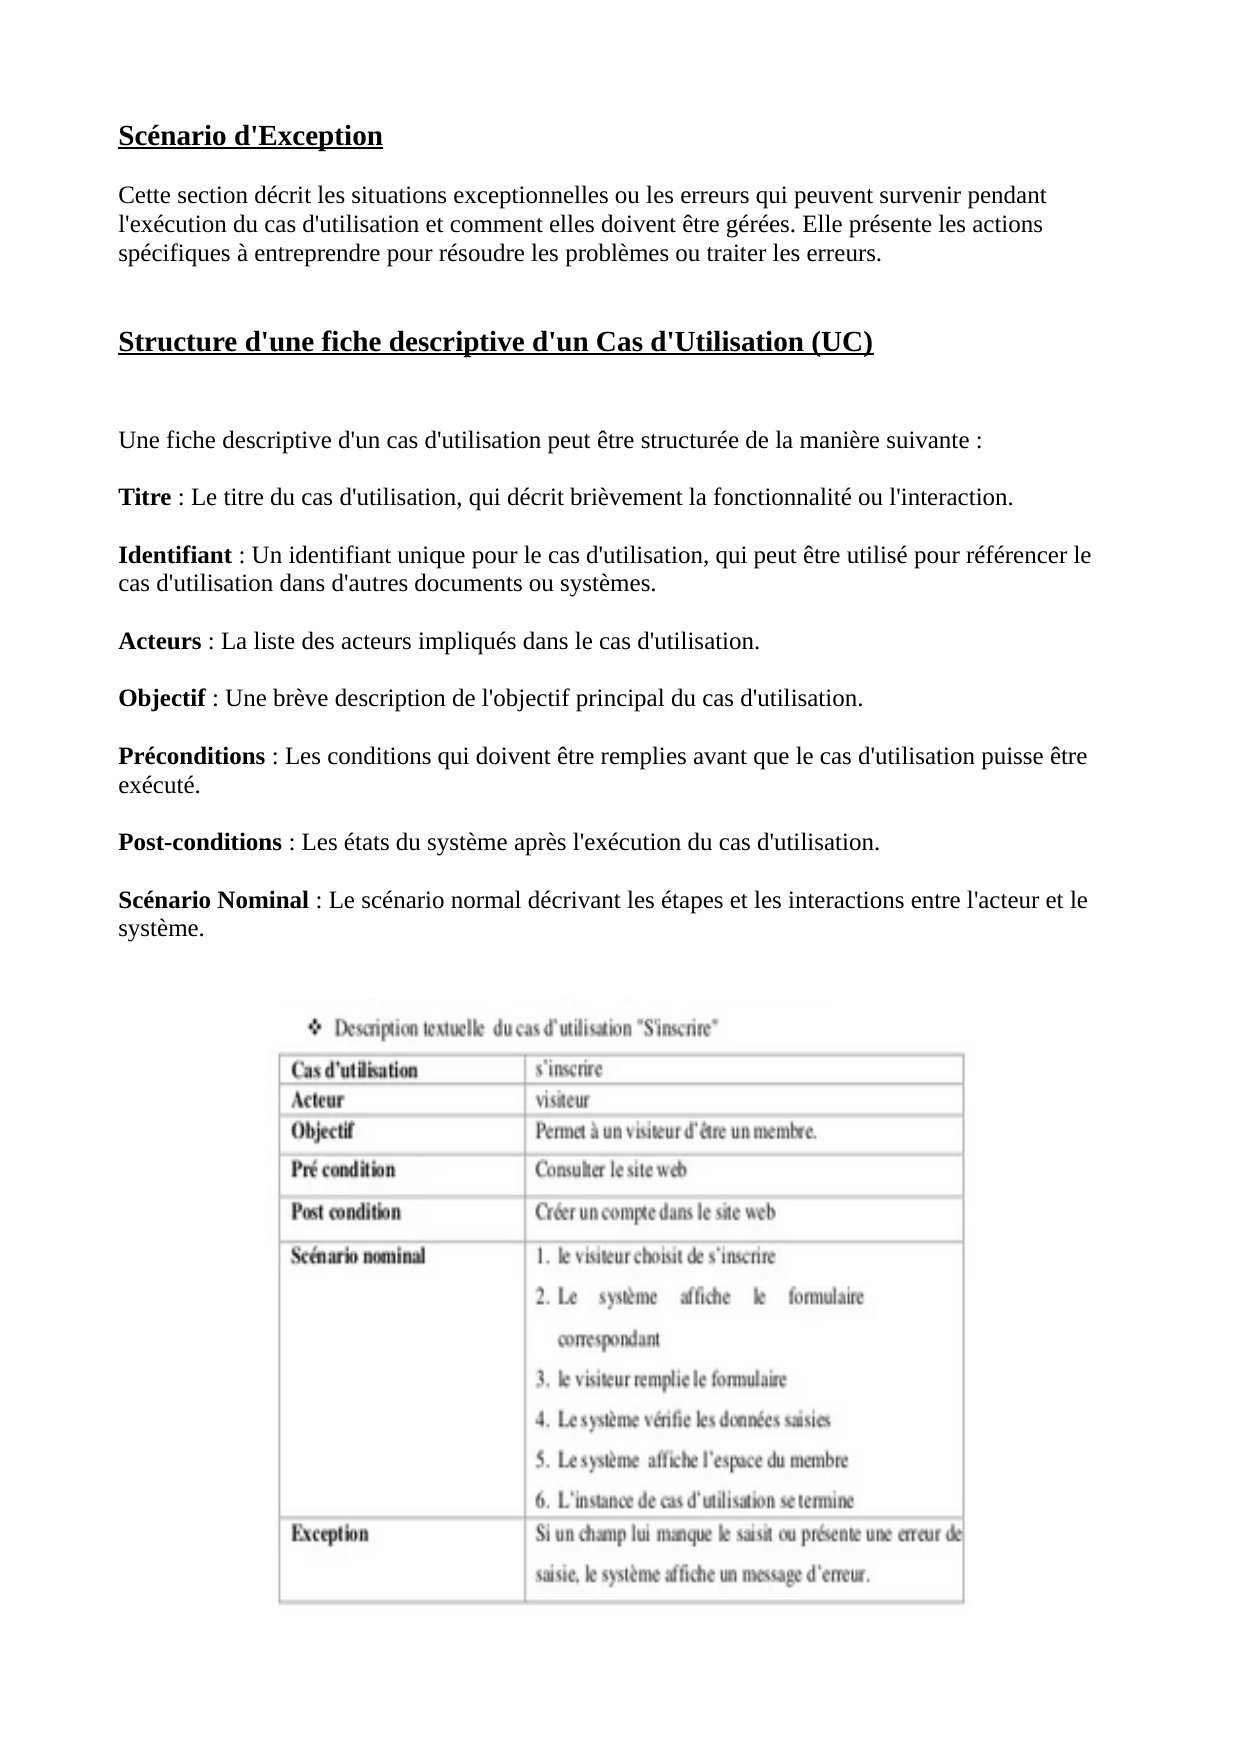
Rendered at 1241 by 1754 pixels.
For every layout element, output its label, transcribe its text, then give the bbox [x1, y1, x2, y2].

text Une fiche descriptive d'un cas d'utilisation peut être structurée de la manière suivante : [118, 425, 1122, 453]
text Acteurs : La liste des acteurs impliqués dans le cas d'utilisation. [118, 626, 1122, 655]
text Identifiant : Un identifiant unique pour le cas d'utilisation, qui peut être utilisé pour référencer le cas d'utilisation dans d'autres documents ou systèmes. [118, 540, 1122, 597]
picture [201, 999, 1039, 1616]
text Structure d'une fiche descriptive d'un Cas d'Utilisation (UC) [118, 324, 1122, 358]
text Scénario Nominal : Le scénario normal décrivant les étapes et les interactions entre l'acteur et le système. [118, 885, 1122, 942]
text Post-conditions : Les états du système après l'exécution du cas d'utilisation. [118, 827, 1122, 856]
text Cette section décrit les situations exceptionnelles ou les erreurs qui peuvent survenir pendant l'exécution du cas d'utilisation et comment elles doivent être gérées. Elle présente les actions spécifiques à entreprendre pour résoudre les problèmes ou traiter les erreurs. [118, 180, 1122, 267]
text Objectif : Une brève description de l'objectif principal du cas d'utilisation. [118, 683, 1122, 712]
text Titre : Le titre du cas d'utilisation, qui décrit brièvement la fonctionnalité ou l'interaction. [118, 482, 1122, 511]
text Préconditions : Les conditions qui doivent être remplies avant que le cas d'utilisation puisse être exécuté. [118, 741, 1122, 798]
text Scénario d'Exception [118, 118, 1122, 152]
